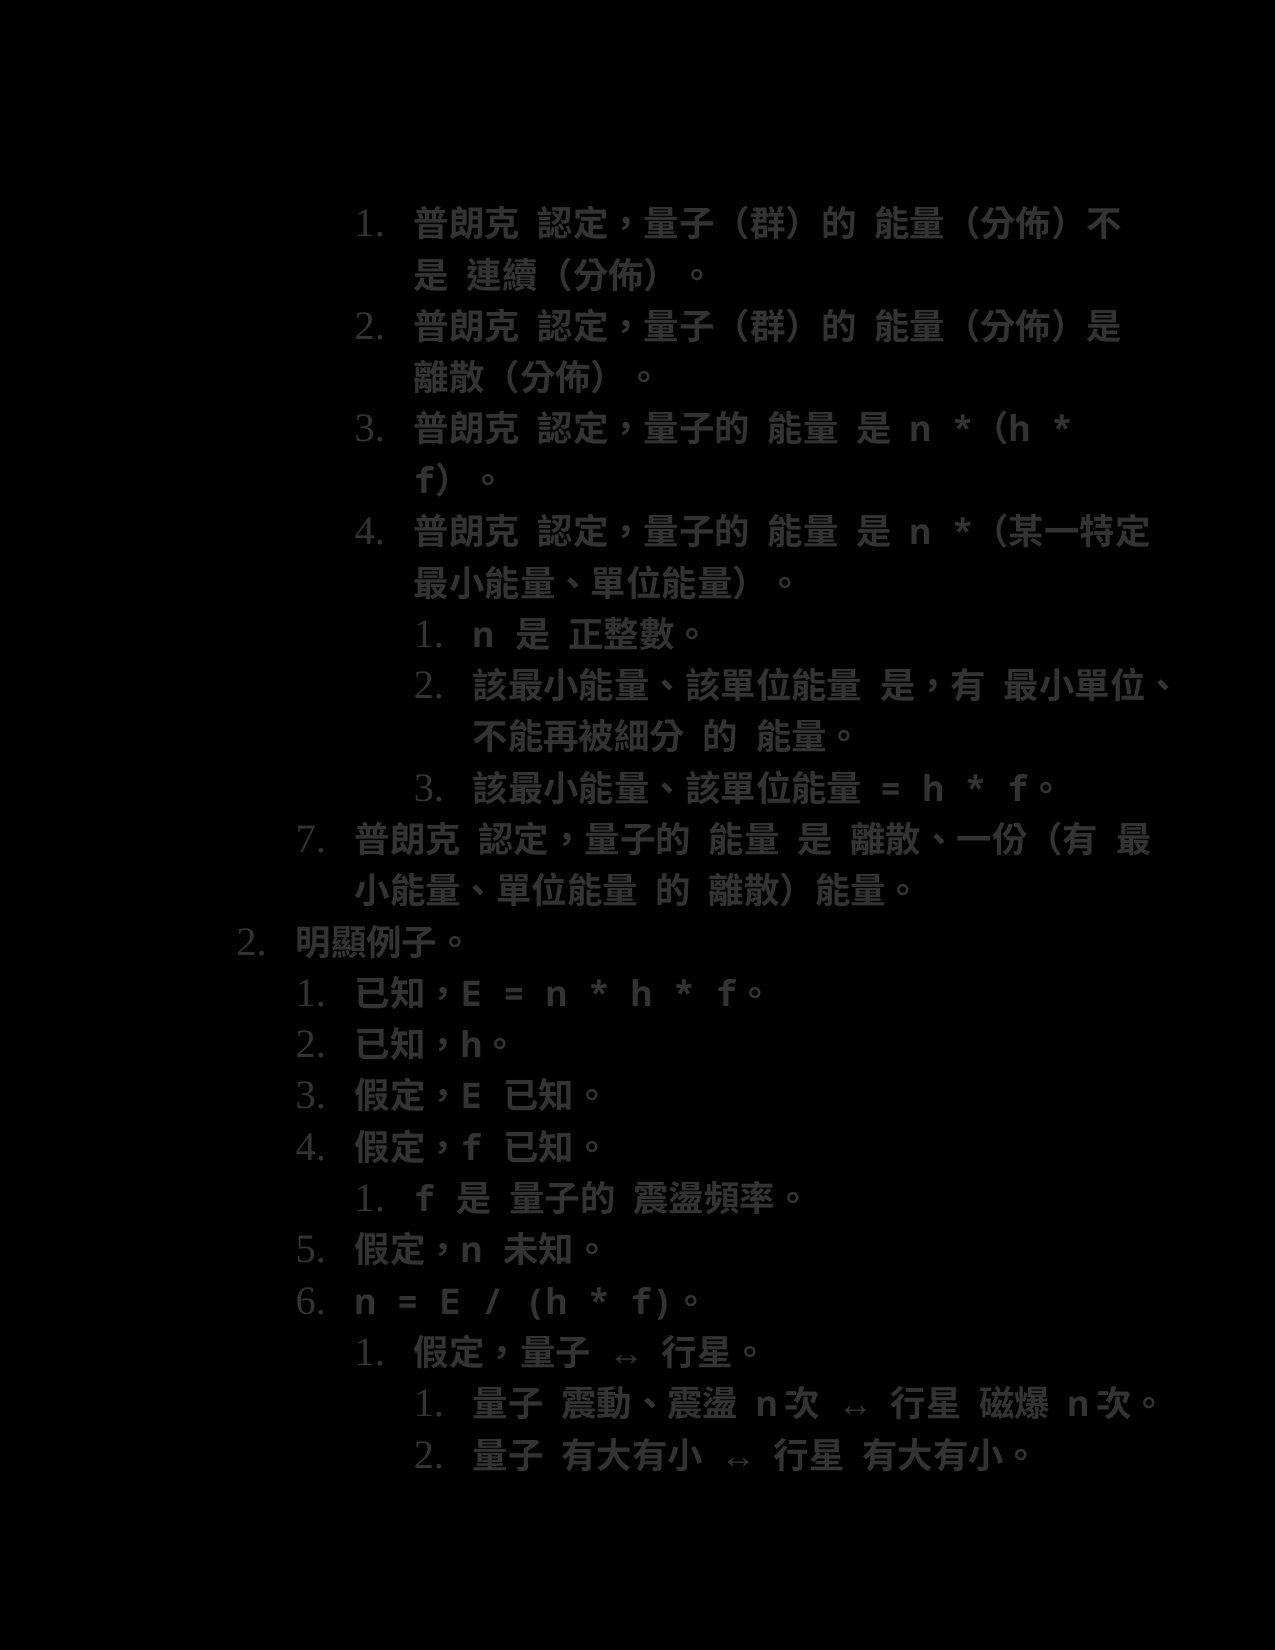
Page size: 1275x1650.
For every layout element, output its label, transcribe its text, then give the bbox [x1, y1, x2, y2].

list 量子 有大有小 ↔ 行星 有大有小。 [413, 1427, 1157, 1478]
list 假定，量子 ↔ 行星。 [354, 1324, 1157, 1376]
list 假定，E 已知。 [295, 1068, 1157, 1119]
list 該最小能量、該單位能量 = h * f。 [413, 760, 1157, 811]
list n 是 正整數。 [413, 606, 1157, 657]
list f 是 量子的 震盪頻率。 [354, 1171, 1157, 1222]
list 普朗克 認定，量子的 能量 是 n *（某一特定 最小能量、單位能量）。 [354, 503, 1157, 606]
list 已知，E = n * h * f。 [295, 965, 1157, 1016]
list 普朗克 認定，量子的 能量 是 n *（h * f）。 [354, 401, 1157, 503]
list 普朗克 認定，量子的 能量 是 離散、一份（有 最小能量、單位能量 的 離散）能量。 [295, 811, 1157, 914]
list 已知，h。 [295, 1016, 1157, 1068]
list n = E / (h * f)。 [295, 1273, 1157, 1324]
list 該最小能量、該單位能量 是，有 最小單位、不能再被細分 的 能量。 [413, 657, 1157, 760]
list 普朗克 認定，量子（群）的 能量（分佈）是 離散（分佈）。 [354, 298, 1157, 401]
list 普朗克 認定，量子（群）的 能量（分佈）不是 連續（分佈）。 [354, 196, 1157, 298]
list 假定，n 未知。 [295, 1222, 1157, 1273]
list 量子 震動、震盪 n次 ↔ 行星 磁爆 n次。 [413, 1376, 1157, 1427]
list 假定，f 已知。 [295, 1119, 1157, 1171]
list 明顯例子。 [236, 914, 1157, 965]
